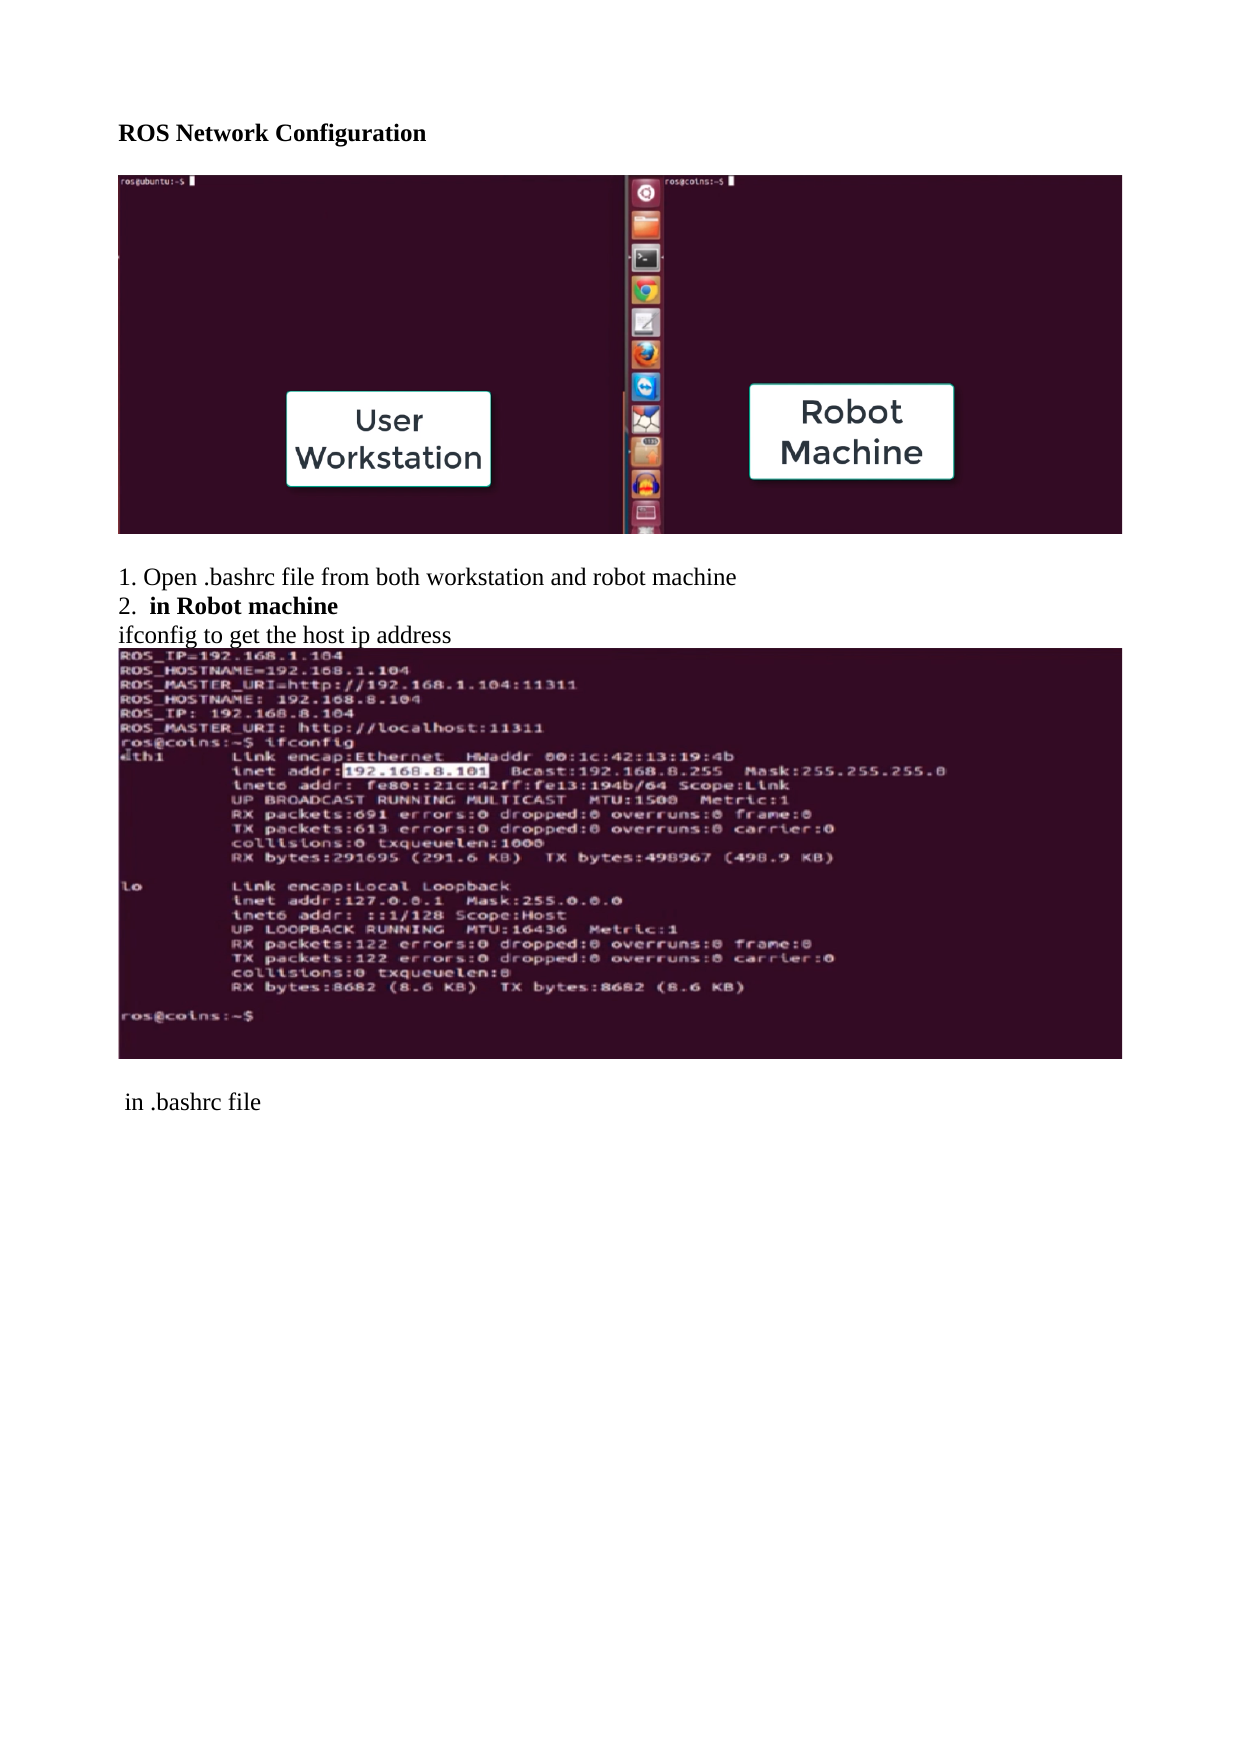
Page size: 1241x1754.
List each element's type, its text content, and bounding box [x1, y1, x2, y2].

text 2. in Robot machine [118, 591, 1122, 620]
picture [118, 175, 1123, 534]
picture [118, 648, 1123, 1059]
text in .bashrc file [118, 1087, 1122, 1116]
text 1. Open .bashrc file from both workstation and robot machine [118, 562, 1122, 591]
text ifconfig to get the host ip address [118, 620, 1122, 648]
text ROS Network Configuration [118, 118, 1122, 147]
